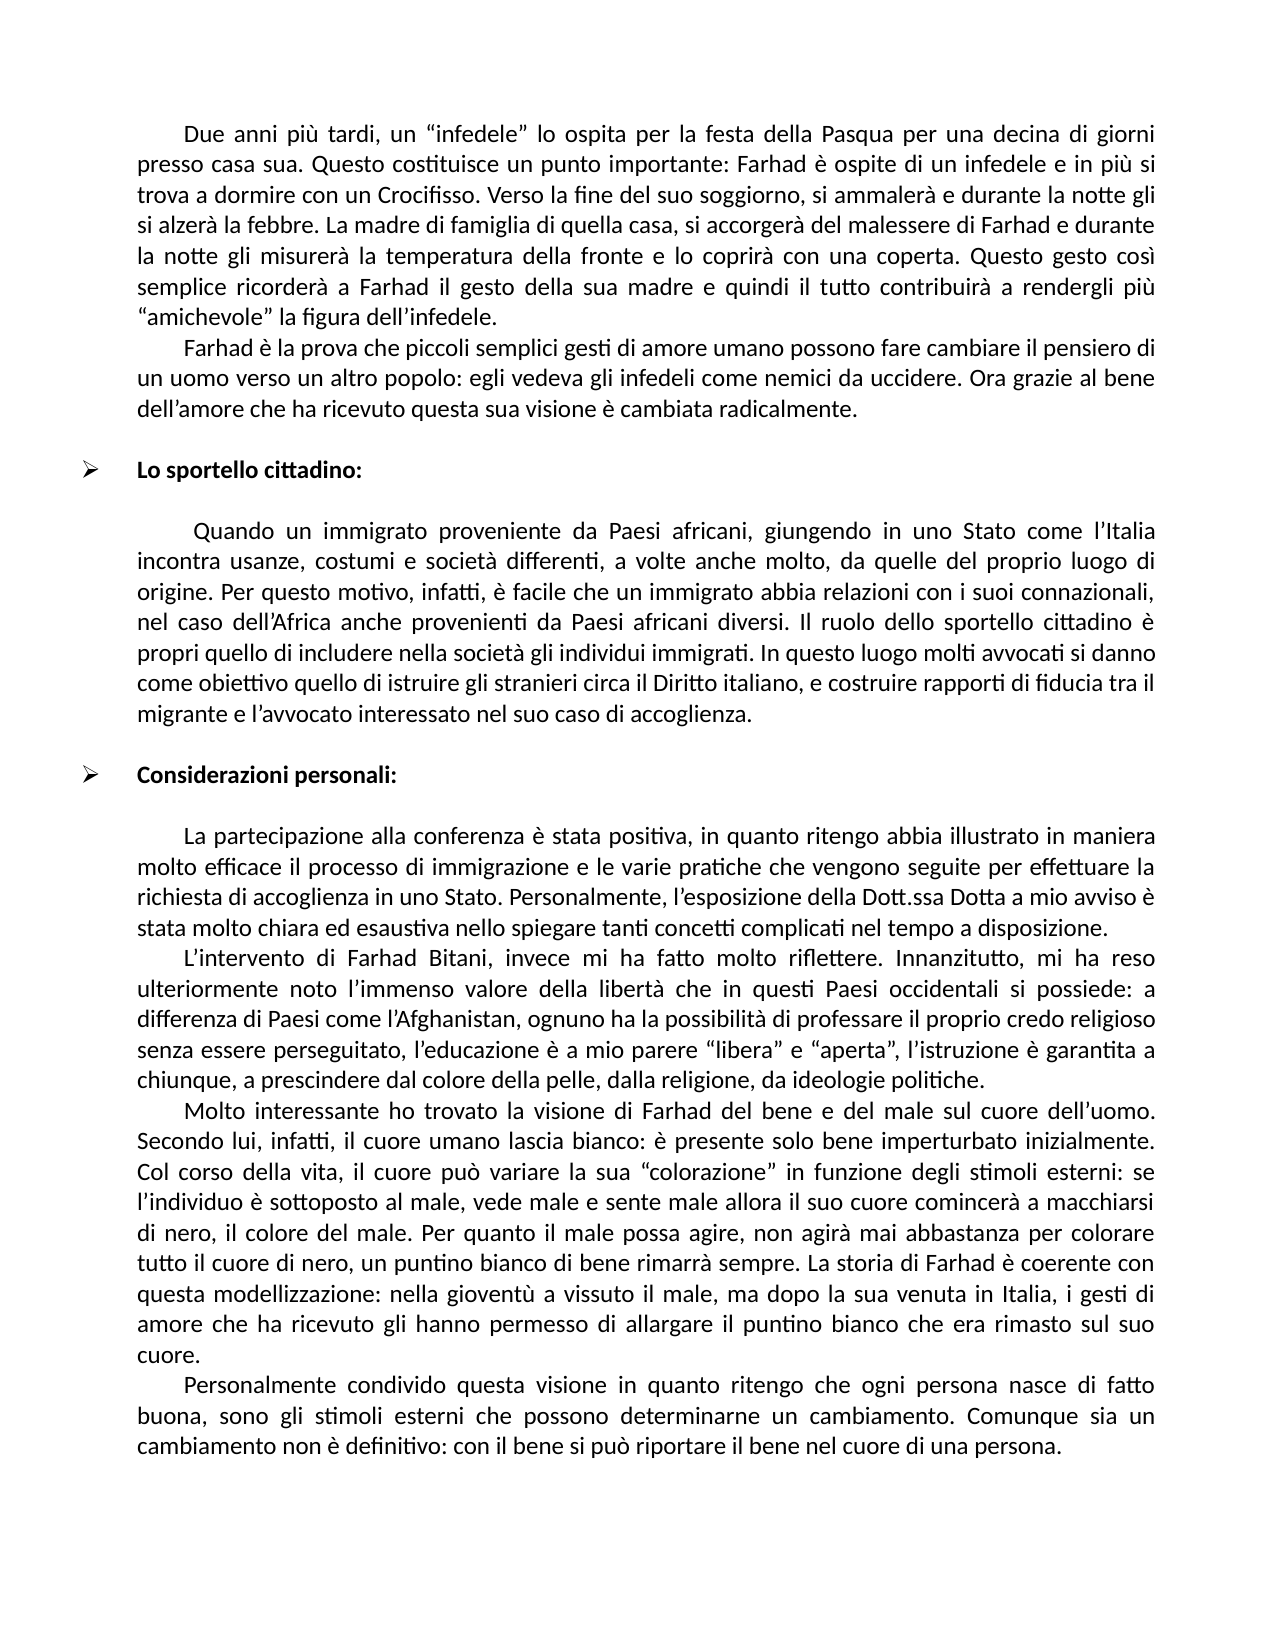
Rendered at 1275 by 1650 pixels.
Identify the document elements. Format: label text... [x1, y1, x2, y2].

text Farhad è la prova che piccoli semplici gesti di amore umano possono fare cambiare il pensiero di un uomo verso un altro popolo: egli vedeva gli infedeli come nemici da uccidere. Ora grazie al bene dell’amore che ha ricevuto questa sua visione è cambiata radicalmente. [137, 332, 1157, 423]
text Due anni più tardi, un “infedele” lo ospita per la festa della Pasqua per una decina di giorni presso casa sua. Questo costituisce un punto importante: Farhad è ospite di un infedele e in più si trova a dormire con un Crocifisso. Verso la fine del suo soggiorno, si ammalerà e durante la notte gli si alzerà la febbre. La madre di famiglia di quella casa, si accorgerà del malessere di Farhad e durante la notte gli misurerà la temperatura della fronte e lo coprirà con una coperta. Questo gesto così semplice ricorderà a Farhad il gesto della sua madre e quindi il tutto contribuirà a rendergli più “amichevole” la figura dell’infedele. [137, 118, 1157, 332]
text Quando un immigrato proveniente da Paesi africani, giungendo in uno Stato come l’Italia incontra usanze, costumi e società differenti, a volte anche molto, da quelle del proprio luogo di origine. Per questo motivo, infatti, è facile che un immigrato abbia relazioni con i suoi connazionali, nel caso dell’Africa anche provenienti da Paesi africani diversi. Il ruolo dello sportello cittadino è propri quello di includere nella società gli individui immigrati. In questo luogo molti avvocati si danno come obiettivo quello di istruire gli stranieri circa il Diritto italiano, e costruire rapporti di fiducia tra il migrante e l’avvocato interessato nel suo caso di accoglienza. [137, 515, 1157, 728]
text La partecipazione alla conferenza è stata positiva, in quanto ritengo abbia illustrato in maniera molto efficace il processo di immigrazione e le varie pratiche che vengono seguite per effettuare la richiesta di accoglienza in uno Stato. Personalmente, l’esposizione della Dott.ssa Dotta a mio avviso è stata molto chiara ed esaustiva nello spiegare tanti concetti complicati nel tempo a disposizione. [137, 820, 1157, 942]
list Considerazioni personali: [81, 759, 1157, 789]
list Lo sportello cittadino: [81, 454, 1157, 484]
text Molto interessante ho trovato la visione di Farhad del bene e del male sul cuore dell’uomo. Secondo lui, infatti, il cuore umano lascia bianco: è presente solo bene imperturbato inizialmente. Col corso della vita, il cuore può variare la sua “colorazione” in funzione degli stimoli esterni: se l’individuo è sottoposto al male, vede male e sente male allora il suo cuore comincerà a macchiarsi di nero, il colore del male. Per quanto il male possa agire, non agirà mai abbastanza per colorare tutto il cuore di nero, un puntino bianco di bene rimarrà sempre. La storia di Farhad è coerente con questa modellizzazione: nella gioventù a vissuto il male, ma dopo la sua venuta in Italia, i gesti di amore che ha ricevuto gli hanno permesso di allargare il puntino bianco che era rimasto sul suo cuore. [137, 1095, 1157, 1369]
text L’intervento di Farhad Bitani, invece mi ha fatto molto riflettere. Innanzitutto, mi ha reso ulteriormente noto l’immenso valore della libertà che in questi Paesi occidentali si possiede: a differenza di Paesi come l’Afghanistan, ognuno ha la possibilità di professare il proprio credo religioso senza essere perseguitato, l’educazione è a mio parere “libera” e “aperta”, l’istruzione è garantita a chiunque, a prescindere dal colore della pelle, dalla religione, da ideologie politiche. [137, 942, 1157, 1095]
text Personalmente condivido questa visione in quanto ritengo che ogni persona nasce di fatto buona, sono gli stimoli esterni che possono determinarne un cambiamento. Comunque sia un cambiamento non è definitivo: con il bene si può riportare il bene nel cuore di una persona. [137, 1369, 1157, 1461]
